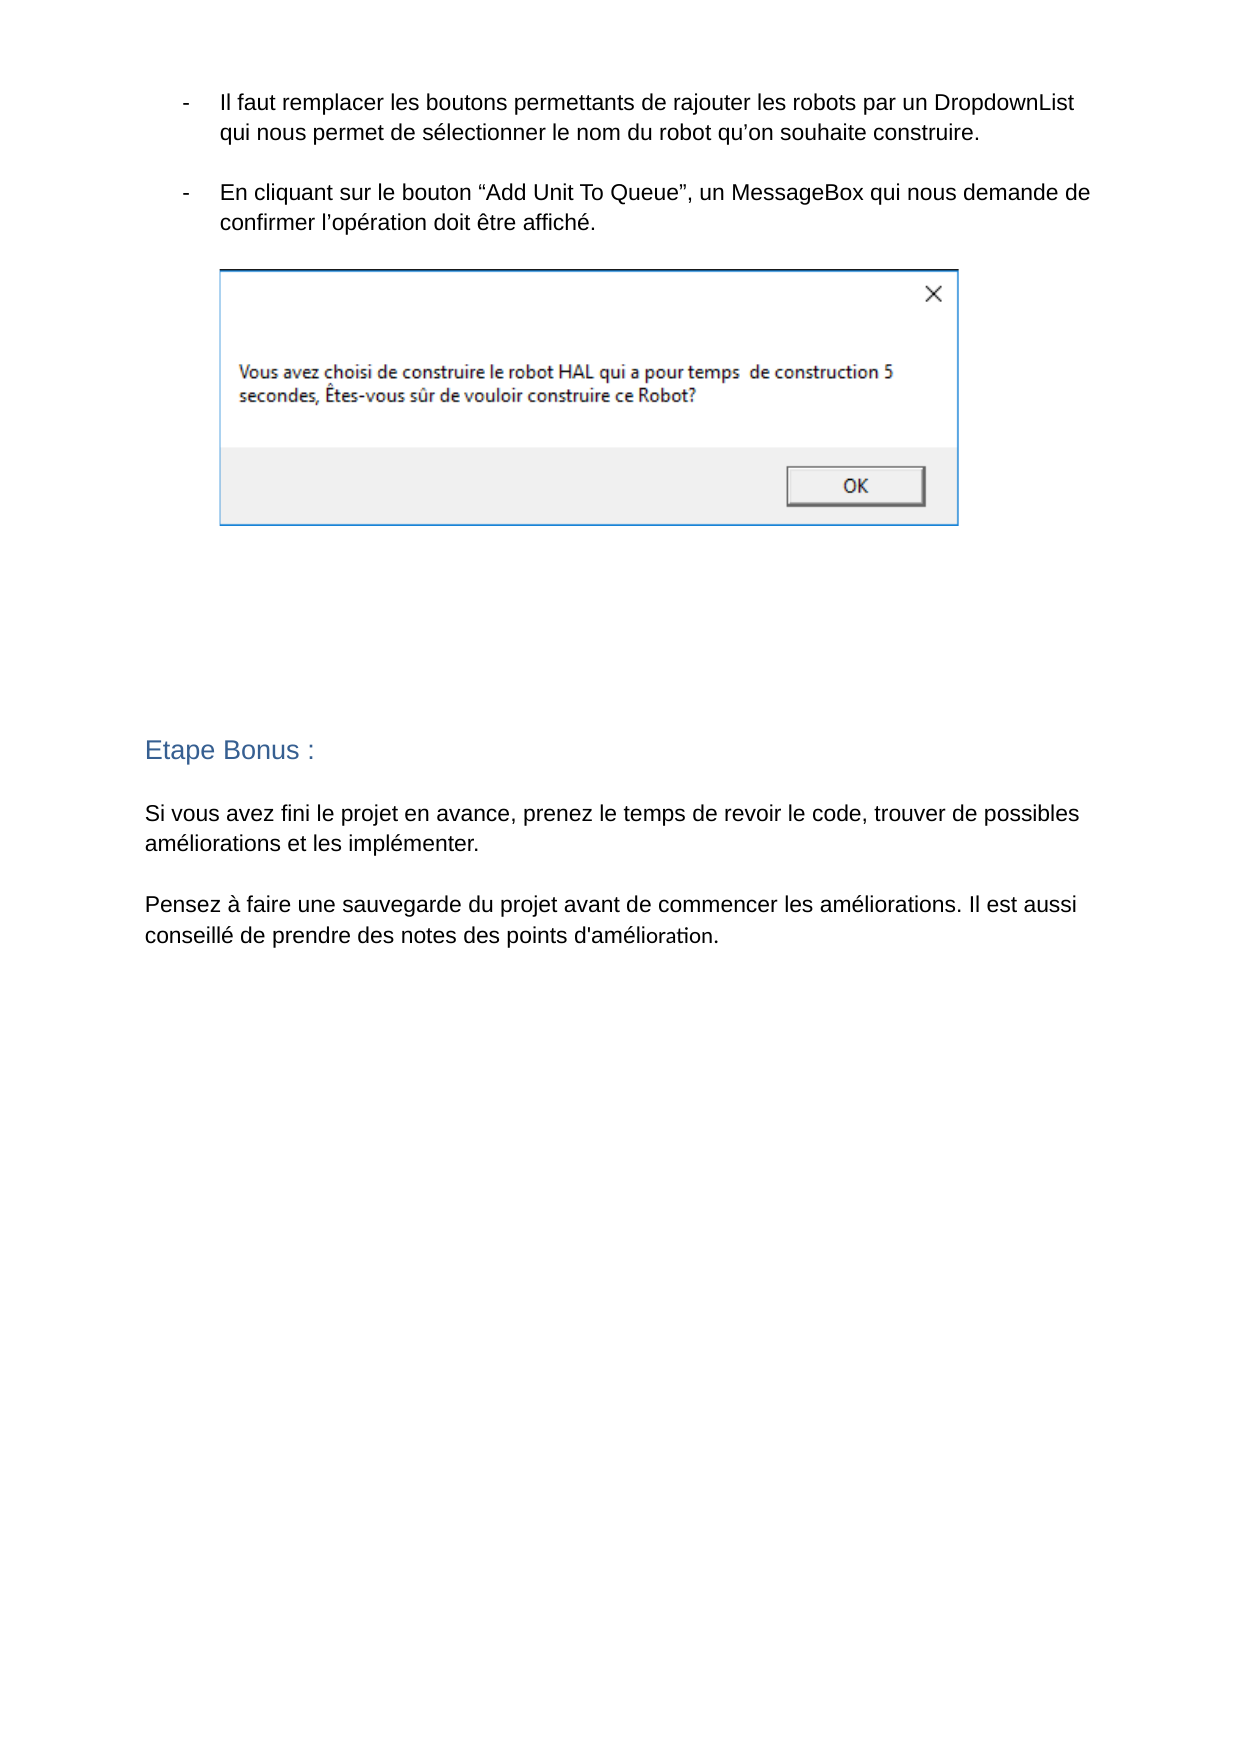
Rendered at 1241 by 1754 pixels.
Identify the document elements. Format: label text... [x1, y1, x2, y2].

text Si vous avez fini le projet en avance, prenez le temps de revoir le code, trouver de possibles améliorations et les implémenter. [144, 800, 1096, 857]
list En cliquant sur le bouton “Add Unit To Queue”, un MessageBox qui nous demande de confirmer l’opération doit être affiché. [182, 179, 1096, 236]
text Pensez à faire une sauvegarde du projet avant de commencer les améliorations. Il est aussi conseillé de prendre des notes des points d'amélioration. [144, 891, 1096, 949]
list Il faut remplacer les boutons permettants de rajouter les robots par un DropdownList qui nous permet de sélectionner le nom du robot qu’on souhaite construire. [182, 88, 1096, 145]
picture [219, 269, 959, 526]
text Etape Bonus : [144, 734, 1096, 765]
